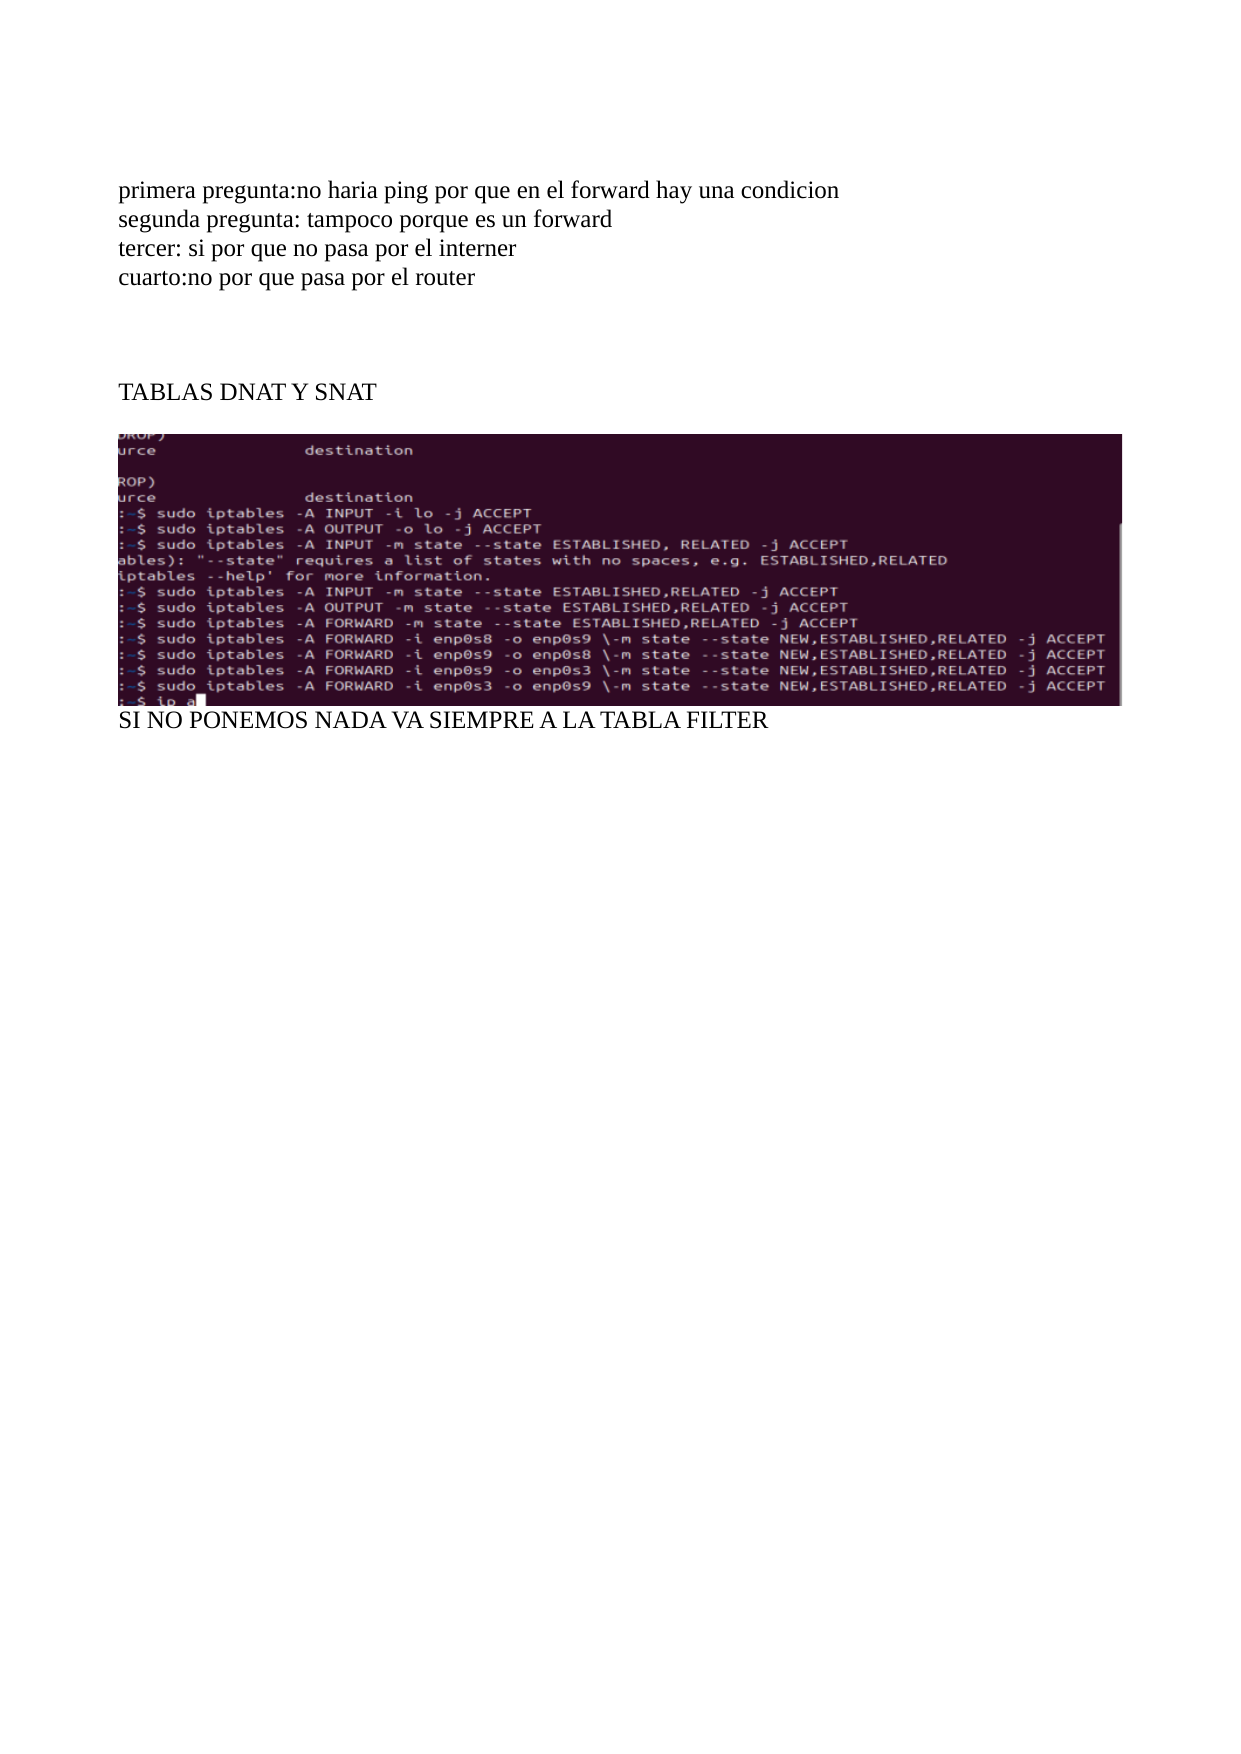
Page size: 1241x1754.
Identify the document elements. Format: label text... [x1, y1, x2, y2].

picture [118, 434, 1123, 706]
text SI NO PONEMOS NADA VA SIEMPRE A LA TABLA FILTER [118, 706, 1122, 849]
text primera pregunta:no haria ping por que en el forward hay una condicion segunda pregunta: tampoco porque es un forward tercer: si por que no pasa por el interner cuarto:no por que pasa por el router TABLAS DNAT Y SNAT [118, 176, 1122, 406]
